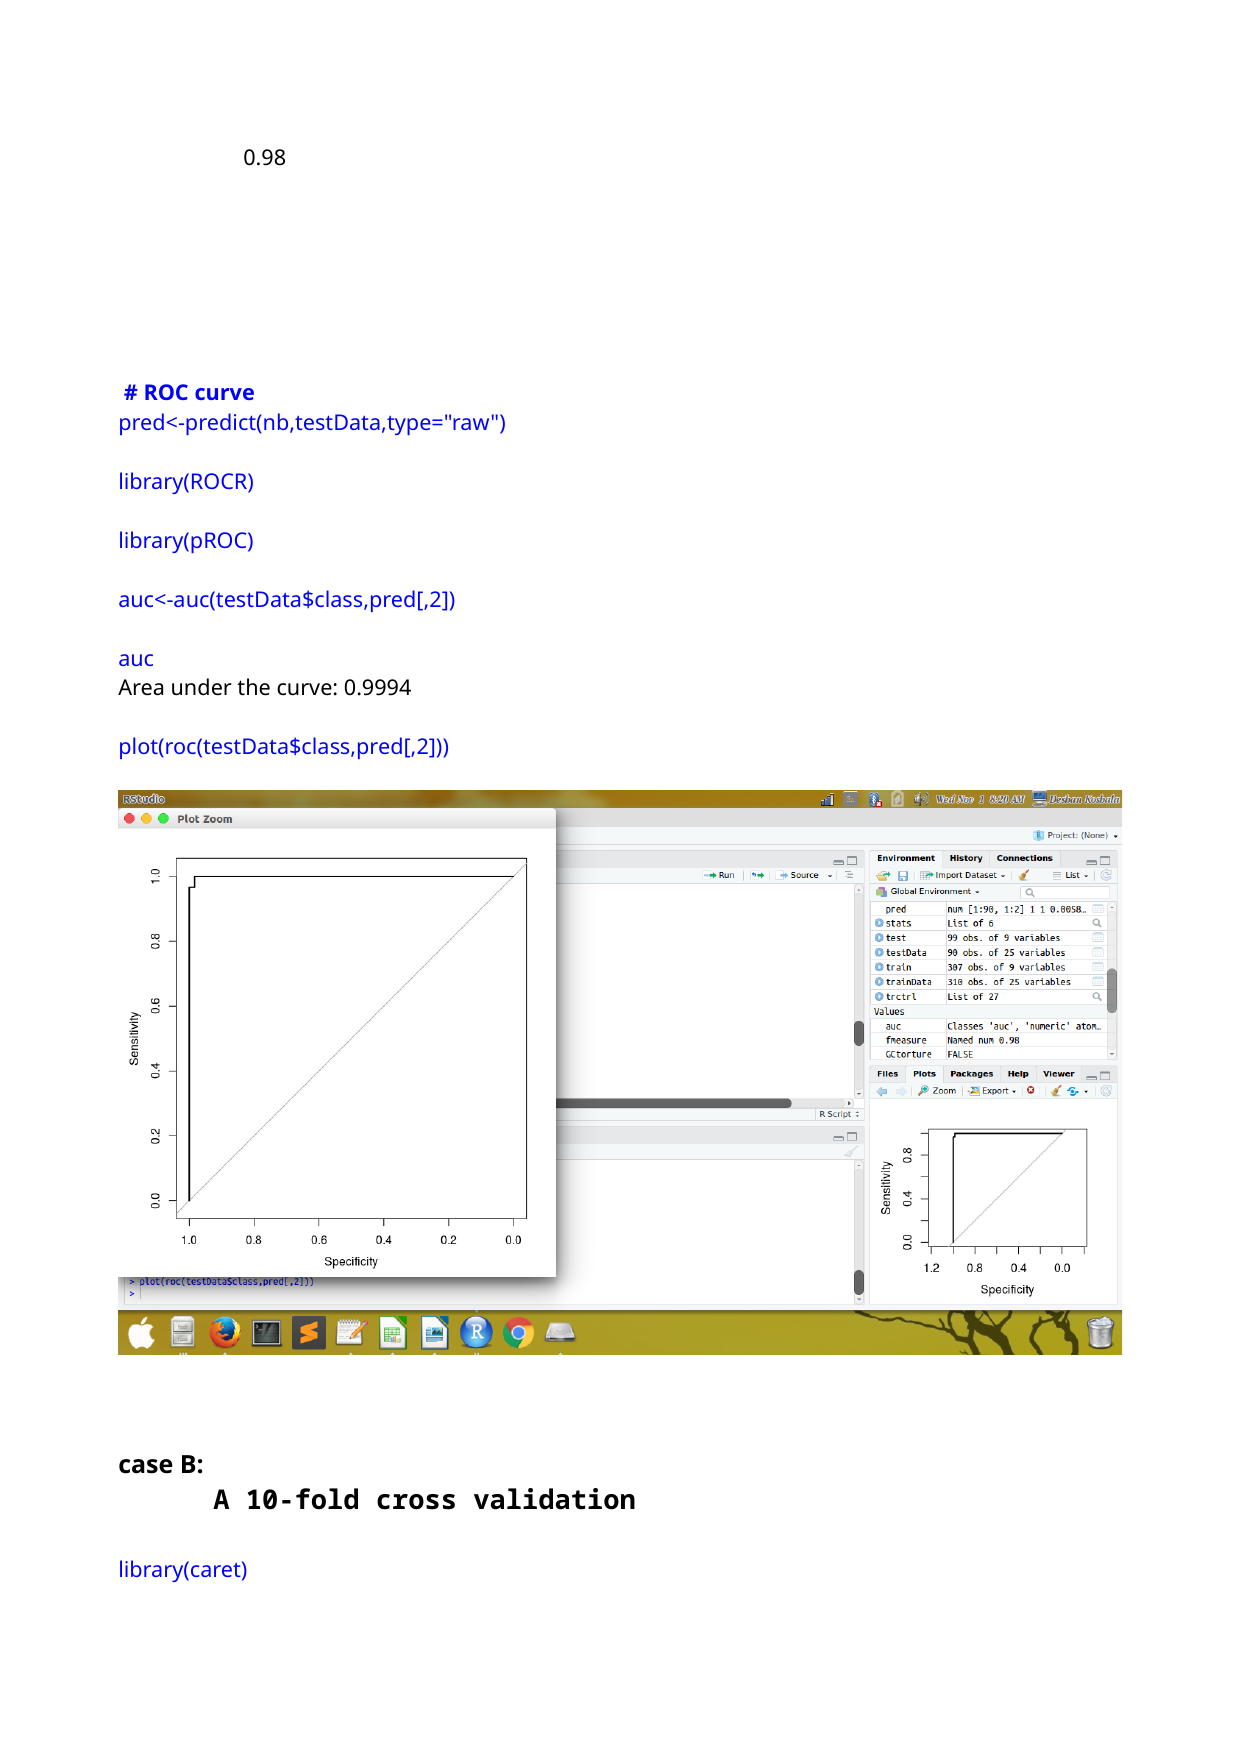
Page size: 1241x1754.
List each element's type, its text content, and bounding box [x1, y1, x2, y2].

text Area under the curve: 0.9994 [118, 672, 1122, 702]
text auc<-auc(testData$class,pred[,2]) [118, 584, 1122, 613]
text library(ROCR) [118, 466, 1122, 496]
text # ROC curve [118, 378, 1181, 407]
text library(caret) [118, 1554, 1181, 1584]
text library(pROC) [118, 525, 1122, 554]
text case B: [118, 1447, 1181, 1481]
text A 10-fold cross validation [118, 1481, 1181, 1518]
text pred<-predict(nb,testData,type="raw") [118, 407, 1122, 437]
text auc [118, 643, 1122, 672]
text 0.98 [118, 142, 1122, 171]
picture [118, 790, 1123, 1355]
text plot(roc(testData$class,pred[,2])) [118, 731, 1122, 761]
